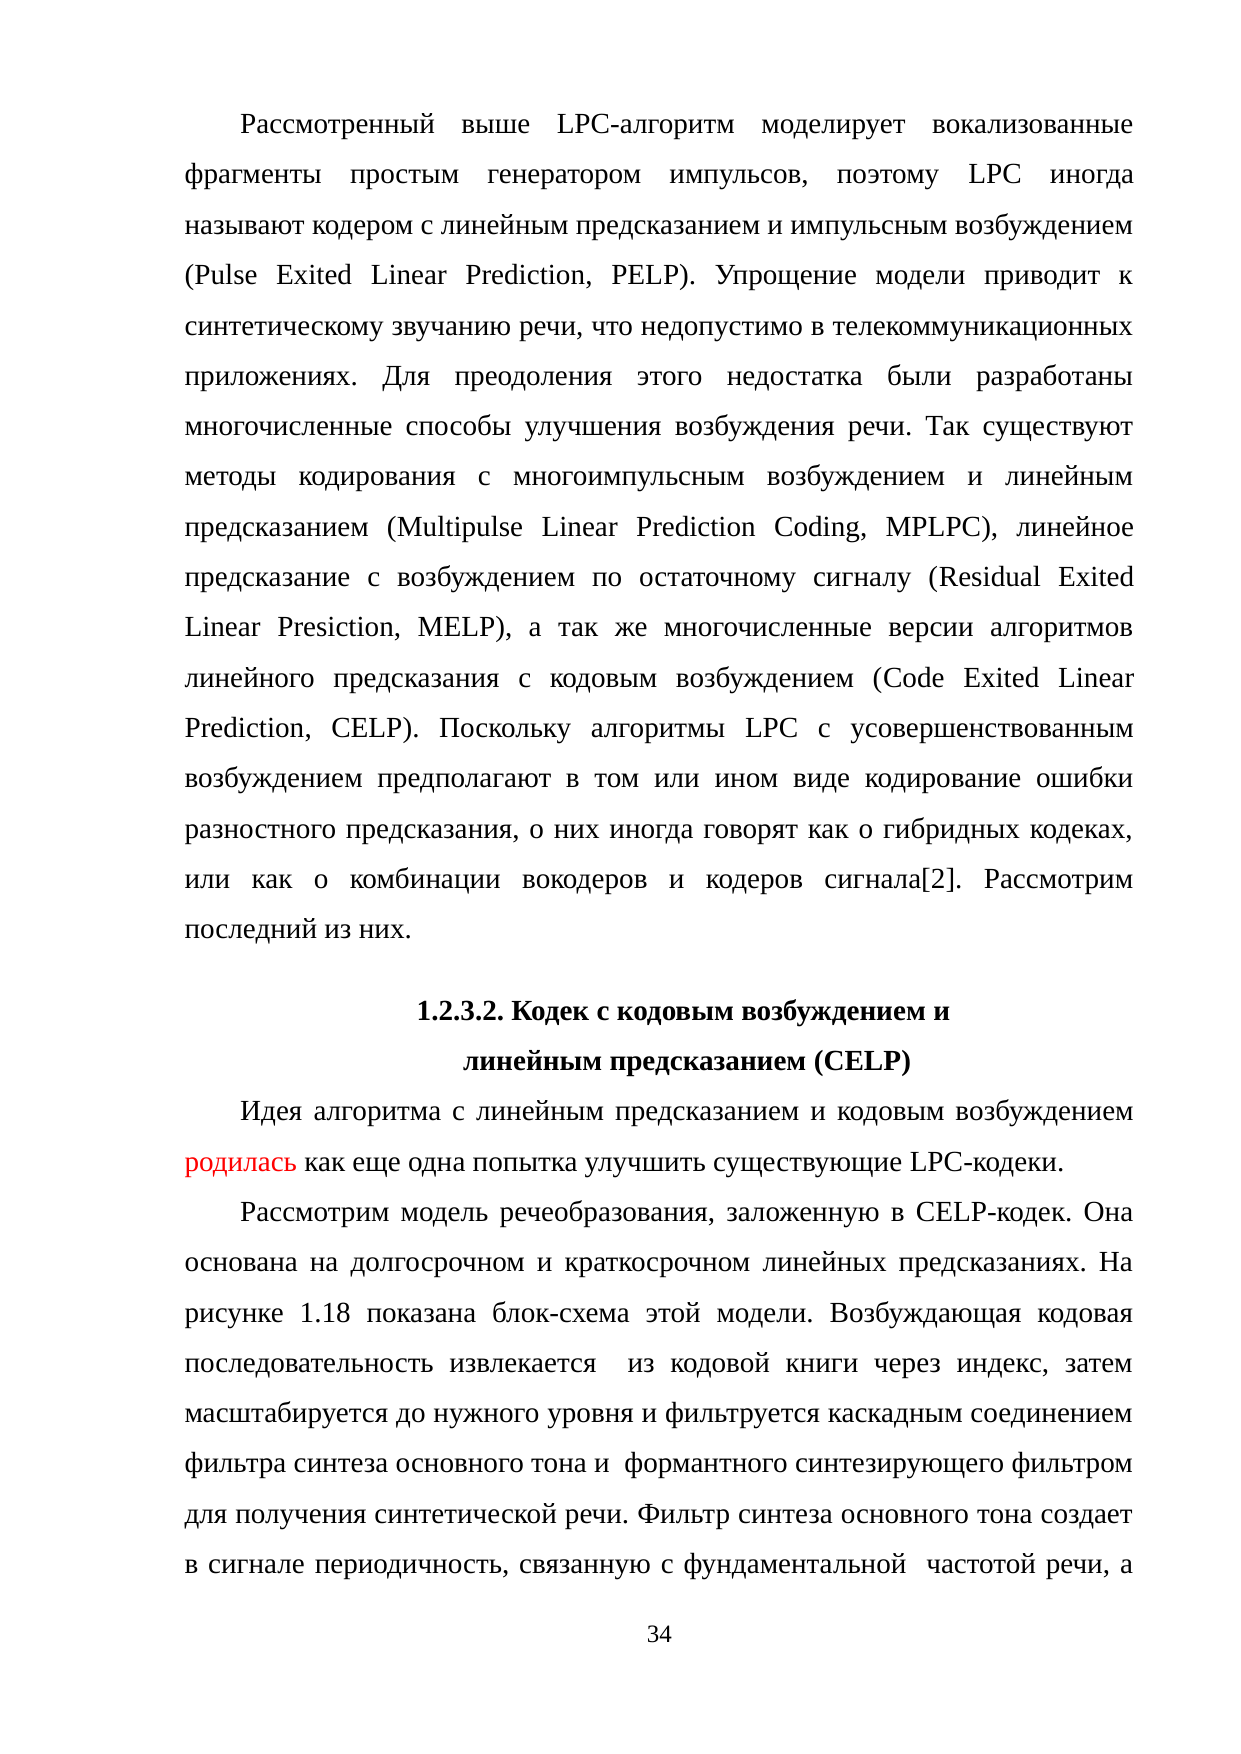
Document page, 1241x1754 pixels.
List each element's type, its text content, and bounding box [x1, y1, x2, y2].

text 1.2.3.2. Кодек с кодовым возбуждением и [184, 993, 1134, 1026]
text линейным предсказанием (CELP) [184, 1043, 1134, 1077]
text Рассмотренный выше LPC-алгоритм моделирует вокализованные фрагменты простым генератором импульсов, поэтому LPC иногда называют кодером с линейным предсказанием и импульсным возбуждением (Pulse Exited Linear Prediction, PELP). Упрощение модели приводит к синтетическому звучанию речи, что недопустимо в телекоммуникационных приложениях. Для преодоления этого недостатка были разработаны многочисленные способы улучшения возбуждения речи. Так существуют методы кодирования с многоимпульсным возбуждением и линейным предсказанием (Multipulse Linear Prediction Coding, MPLPC), линейное предсказание с возбуждением по остаточному сигналу (Residual Exited Linear Presiction, MELP), а так же многочисленные версии алгоритмов линейного предсказания с кодовым возбуждением (Code Exited Linear Prediction, CELP). Поскольку алгоритмы LPC с усовершенствованным возбуждением предполагают в том или ином виде кодирование ошибки разностного предсказания, о них иногда говорят как о гибридных кодеках, или как о комбинации вокодеров и кодеров сигнала[2]. Рассмотрим последний из них. [184, 106, 1134, 945]
text Рассмотрим модель речеобразования, заложенную в CELP-кодек. Она основана на долгосрочном и краткосрочном линейных предсказаниях. На рисунке 1.18 показана блок-схема этой модели. Возбуждающая кодовая последовательность извлекается из кодовой книги через индекс, затем масштабируется до нужного уровня и фильтруется каскадным соединением фильтра синтеза основного тона и формантного синтезирующего фильтром для получения синтетической речи. Фильтр синтеза основного тона создает в сигнале периодичность, связанную с фундаментальной частотой речи, а [184, 1194, 1134, 1580]
text Идея алгоритма с линейным предсказанием и кодовым возбуждением родилась как еще одна попытка улучшить существующие LPC-кодеки. [184, 1093, 1134, 1177]
